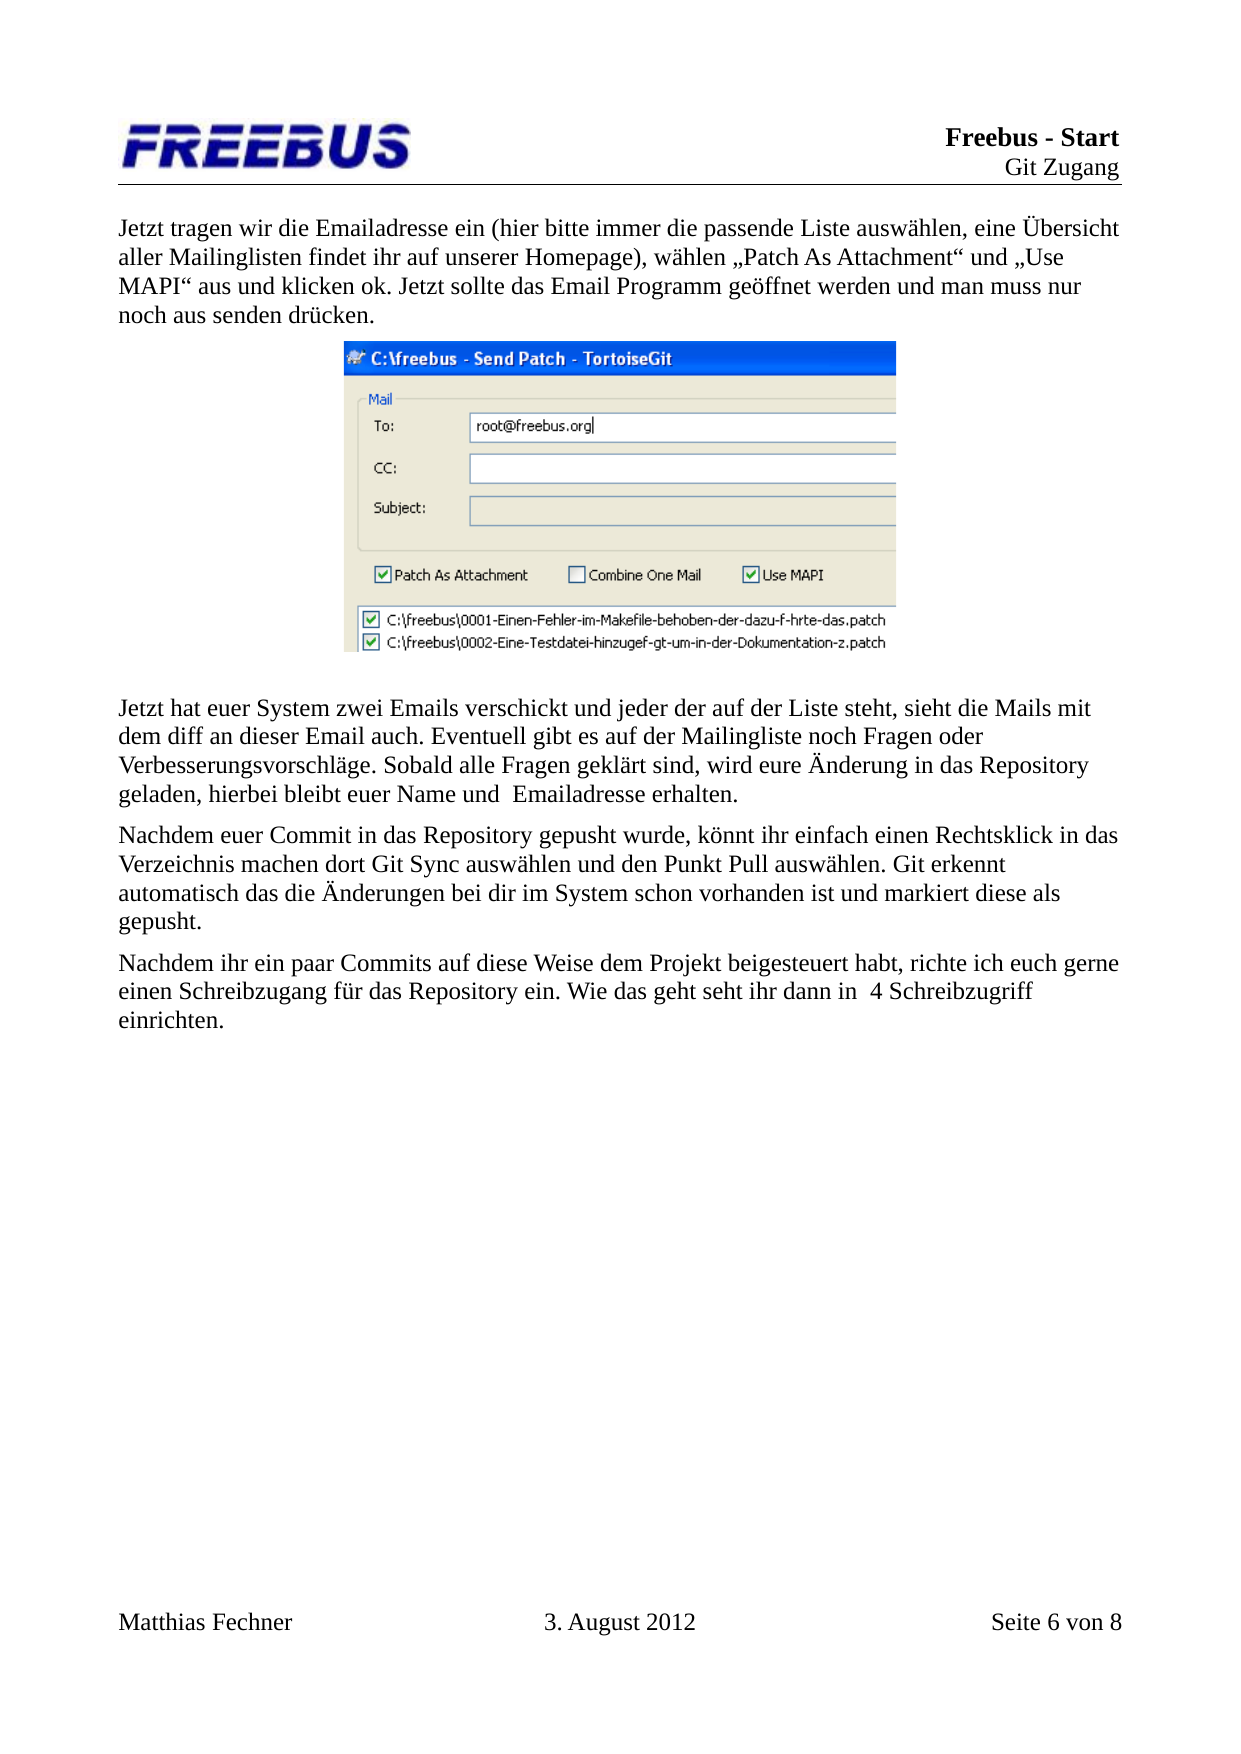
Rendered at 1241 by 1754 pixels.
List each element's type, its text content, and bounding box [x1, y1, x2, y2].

text Jetzt hat euer System zwei Emails verschickt und jeder der auf der Liste steht, sieht die Mails mit dem diff an dieser Email auch. Eventuell gibt es auf der Mailingliste noch Fragen oder Verbesserungsvorschläge. Sobald alle Fragen geklärt sind, wird eure Änderung in das Repository geladen, hierbei bleibt euer Name und Emailadresse erhalten. [118, 693, 1122, 808]
picture [343, 341, 897, 652]
text Nachdem euer Commit in das Repository gepusht wurde, könnt ihr einfach einen Rechtsklick in das Verzeichnis machen dort Git Sync auswählen und den Punkt Pull auswählen. Git erkennt automatisch das die Änderungen bei dir im System schon vorhanden ist und markiert diese als gepusht. [118, 820, 1122, 935]
picture [118, 118, 411, 172]
text Nachdem ihr ein paar Commits auf diese Weise dem Projekt beigesteuert habt, richte ich euch gerne einen Schreibzugang für das Repository ein. Wie das geht seht ihr dann in 4 Schreibzugriff einrichten. [118, 948, 1122, 1034]
text Jetzt tragen wir die Emailadresse ein (hier bitte immer die passende Liste auswählen, eine Übersicht aller Mailinglisten findet ihr auf unserer Homepage), wählen „Patch As Attachment“ und „Use MAPI“ aus und klicken ok. Jetzt sollte das Email Programm geöffnet werden und man muss nur noch aus senden drücken. [118, 213, 1122, 328]
